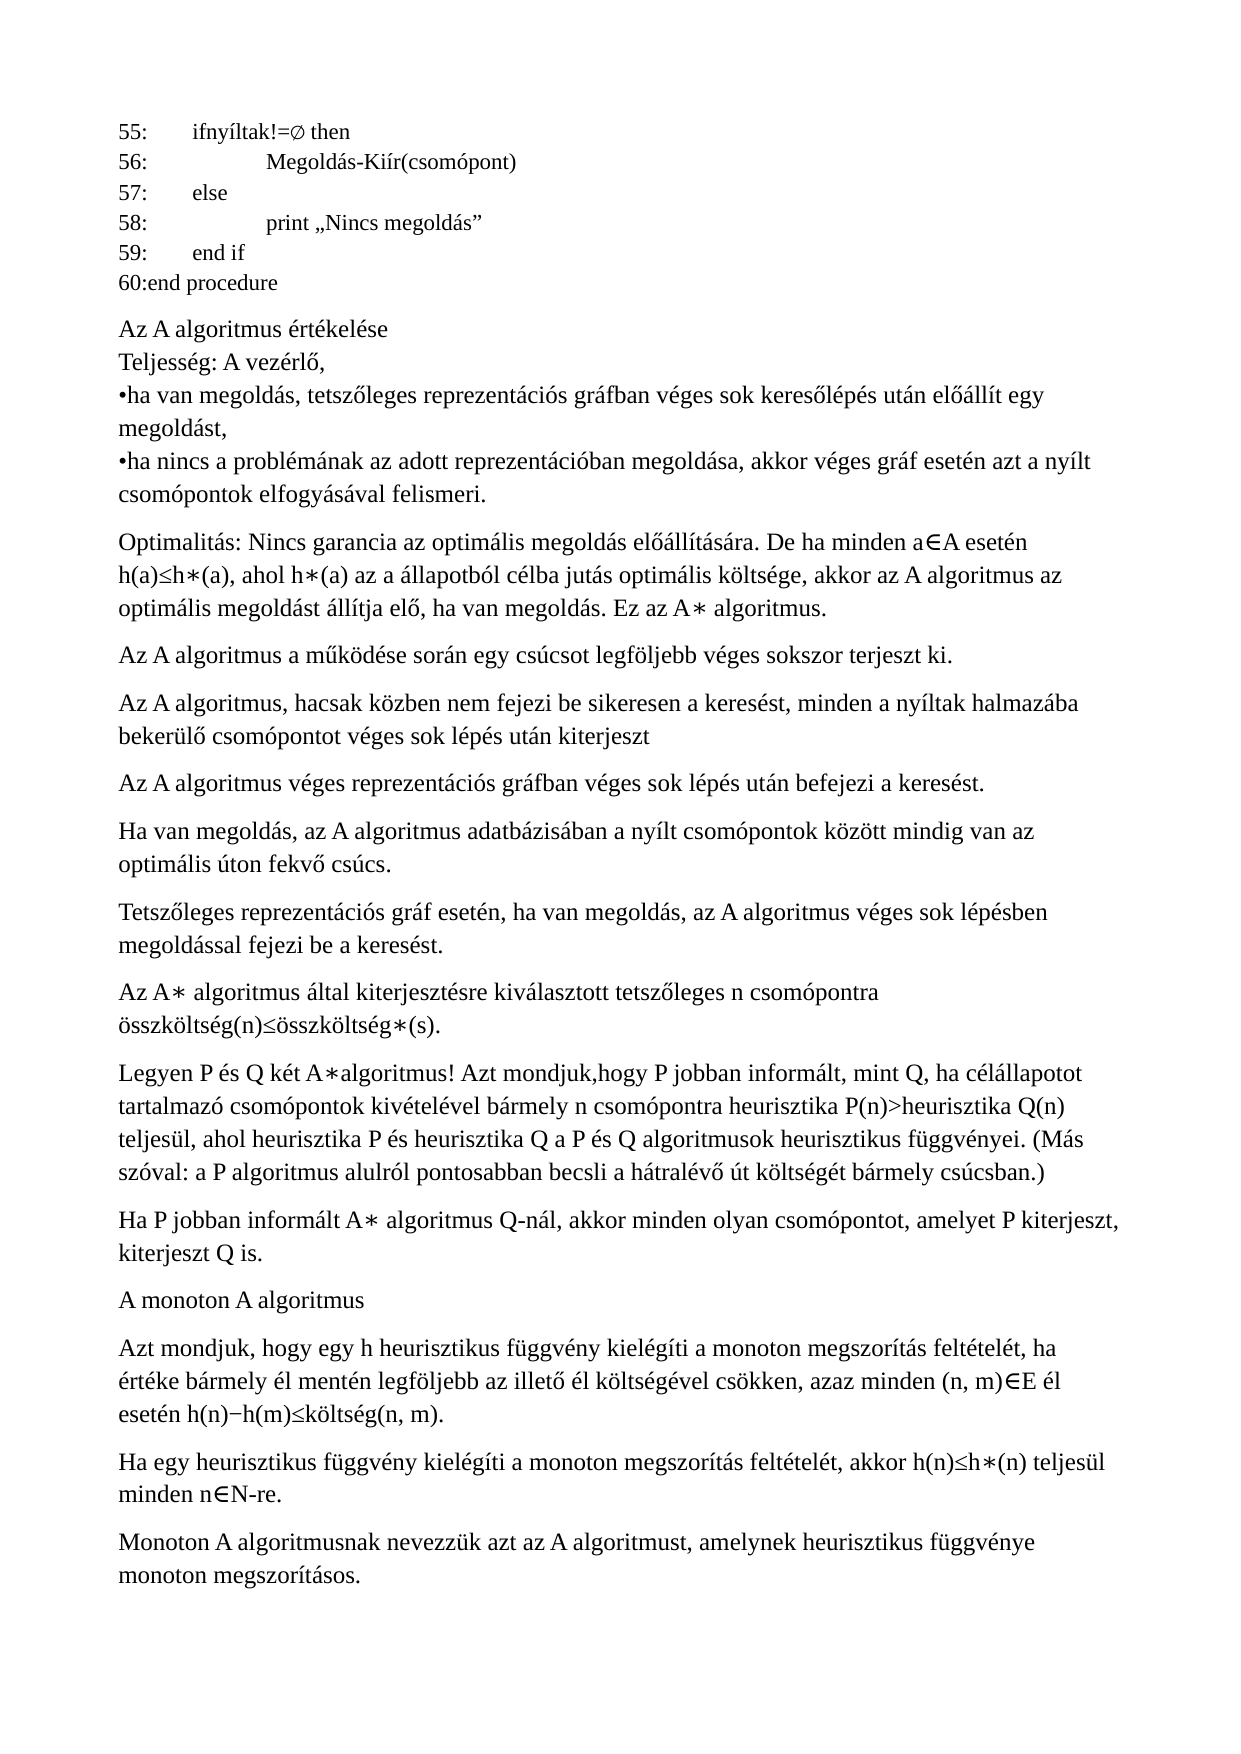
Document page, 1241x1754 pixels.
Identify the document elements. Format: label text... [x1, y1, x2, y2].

text A monoton A algoritmus [118, 1285, 1122, 1314]
text Az A algoritmus a működése során egy csúcsot legföljebb véges sokszor terjeszt ki. [118, 640, 1122, 669]
text Az A algoritmus véges reprezentációs gráfban véges sok lépés után befejezi a keresést. [118, 768, 1122, 797]
text Optimalitás: Nincs garancia az optimális megoldás előállítására. De ha minden a∈A esetén h(a)≤h∗(a), ahol h∗(a) az a állapotból célba jutás optimális költsége, akkor az A algoritmus az optimális megoldást állítja elő, ha van megoldás. Ez az A∗ algoritmus. [118, 527, 1122, 621]
text Ha van megoldás, az A algoritmus adatbázisában a nyílt csomópontok között mindig van az optimális úton fekvő csúcs. [118, 816, 1122, 878]
text Az A∗ algoritmus által kiterjesztésre kiválasztott tetszőleges n csomópontra összköltség(n)≤összköltség∗(s). [118, 977, 1122, 1039]
text Azt mondjuk, hogy egy h heurisztikus függvény kielégíti a monoton megszorítás feltételét, ha értéke bármely él mentén legföljebb az illető él költségével csökken, azaz minden (n, m)∈E él esetén h(n)−h(m)≤költség(n, m). [118, 1333, 1122, 1428]
text Tetszőleges reprezentációs gráf esetén, ha van megoldás, az A algoritmus véges sok lépésben megoldással fejezi be a keresést. [118, 897, 1122, 958]
text Az A algoritmus, hacsak közben nem fejezi be sikeresen a keresést, minden a nyíltak halmazába bekerülő csomópontot véges sok lépés után kiterjeszt [118, 688, 1122, 750]
text 55: ifnyíltak!=∅ then 56: Megoldás-Kiír(csomópont) 57: else 58: print „Nincs megoldás” 59: end if 60:end procedure [118, 118, 1122, 296]
text Ha P jobban informált A∗ algoritmus Q-nál, akkor minden olyan csomópontot, amelyet P kiterjeszt, kiterjeszt Q is. [118, 1205, 1122, 1266]
text Ha egy heurisztikus függvény kielégíti a monoton megszorítás feltételét, akkor h(n)≤h∗(n) teljesül minden n∈N-re. [118, 1447, 1122, 1508]
text Monoton A algoritmusnak nevezzük azt az A algoritmust, amelynek heurisztikus függvénye monoton megszorításos. [118, 1527, 1122, 1589]
text Az A algoritmus értékelése Teljesség: A vezérlő, •ha van megoldás, tetszőleges reprezentációs gráfban véges sok keresőlépés után előállít egy megoldást, •ha nincs a problémának az adott reprezentációban megoldása, akkor véges gráf esetén azt a nyílt csomópontok elfogyásával felismeri. [118, 314, 1122, 508]
text Legyen P és Q két A∗algoritmus! Azt mondjuk,hogy P jobban informált, mint Q, ha célállapotot tartalmazó csomópontok kivételével bármely n csomópontra heurisztika P(n)>heurisztika Q(n) teljesül, ahol heurisztika P és heurisztika Q a P és Q algoritmusok heurisztikus függvényei. (Más szóval: a P algoritmus alulról pontosabban becsli a hátralévő út költségét bármely csúcsban.) [118, 1058, 1122, 1186]
